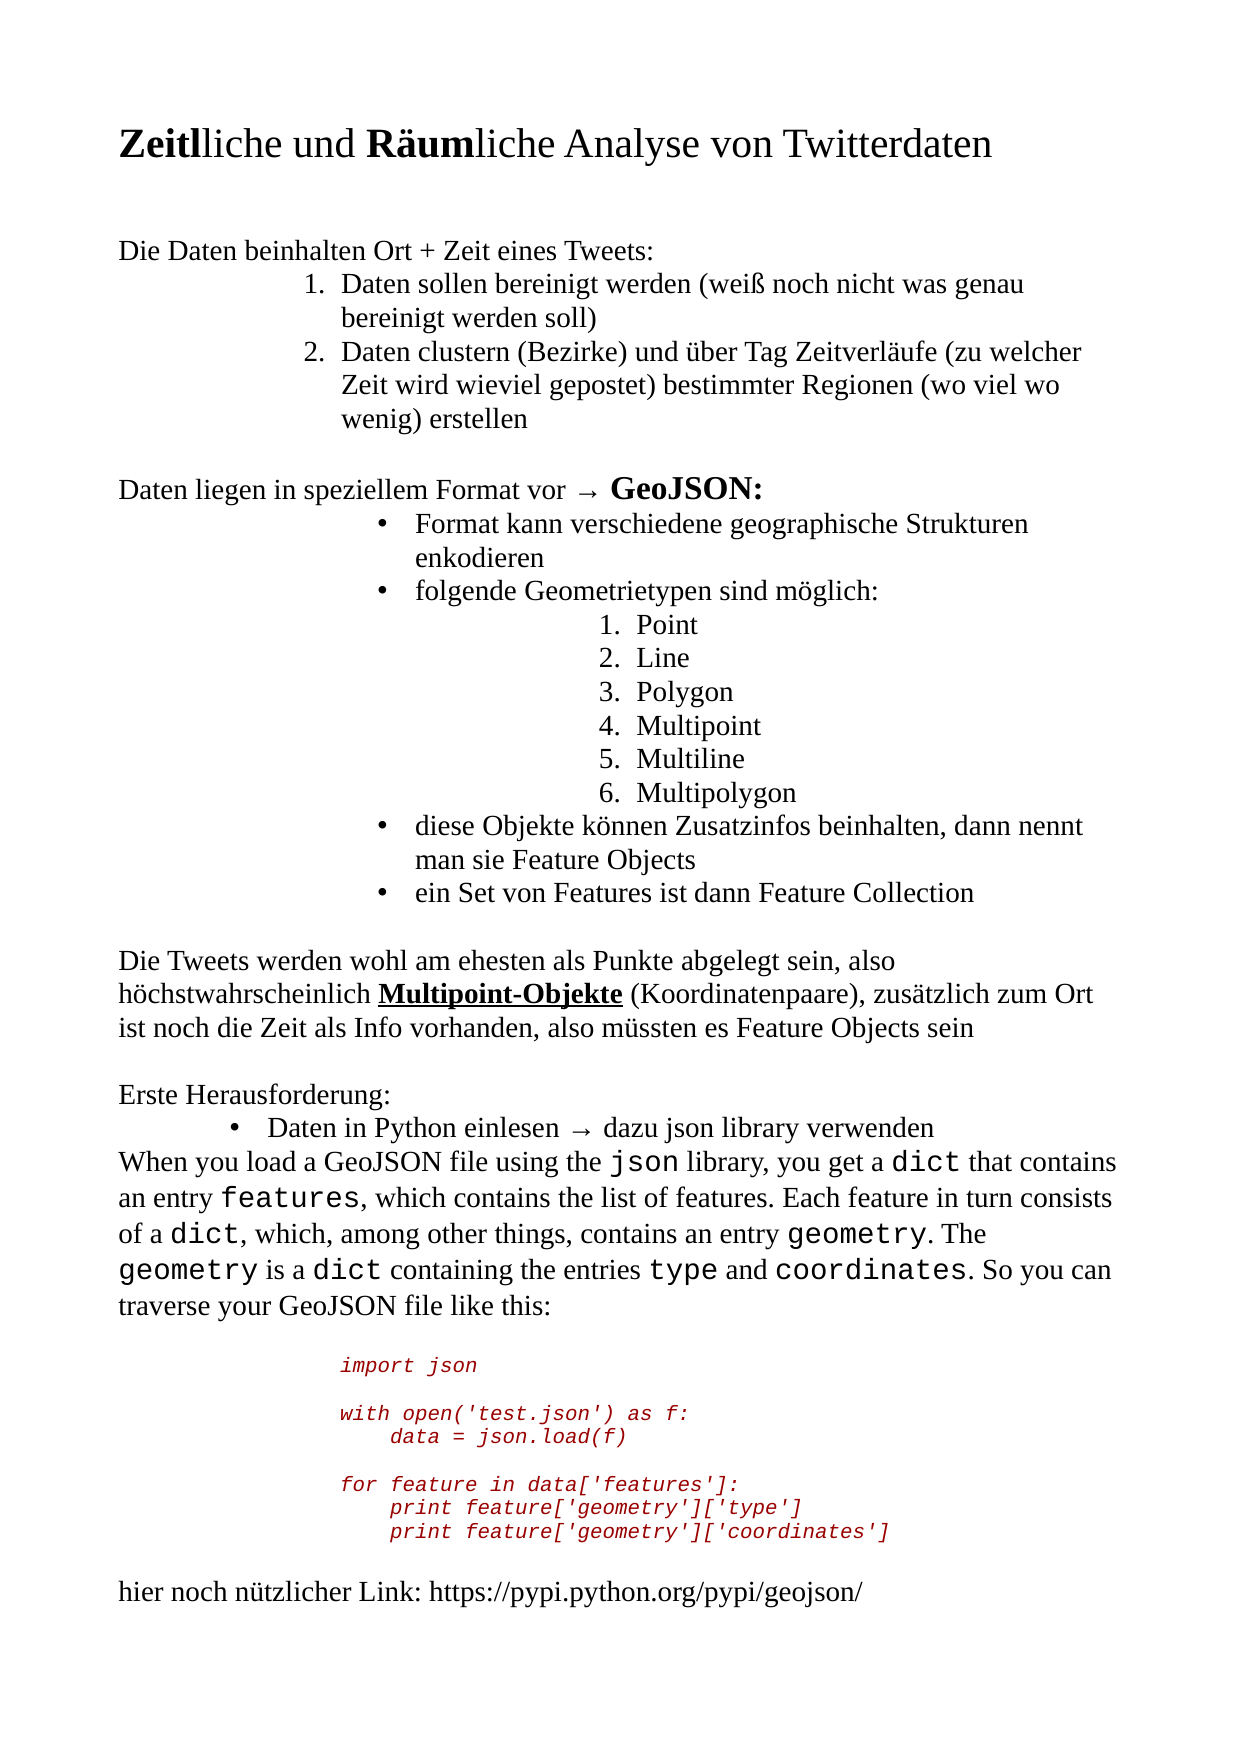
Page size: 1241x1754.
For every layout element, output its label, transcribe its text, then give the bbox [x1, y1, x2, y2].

text When you load a GeoJSON file using the json library, you get a dict that contains an entry features, which contains the list of features. Each feature in turn consists of a dict, which, among other things, contains an entry geometry. The geometry is a dict containing the entries type and coordinates. So you can traverse your GeoJSON file like this: [118, 1144, 1122, 1322]
text hier noch nützlicher Link: https://pypi.python.org/pypi/geojson/ [118, 1574, 1122, 1607]
text Zeitlliche und Räumliche Analyse von Twitterdaten [118, 118, 1122, 166]
text Die Tweets werden wohl am ehesten als Punkte abgelegt sein, also höchstwahrscheinlich Multipoint-Objekte (Koordinatenpaare), zusätzlich zum Ort ist noch die Zeit als Info vorhanden, also müssten es Feature Objects sein [118, 943, 1122, 1043]
text data = json.load(f) [340, 1426, 1122, 1450]
list Daten in Python einlesen → dazu json library verwenden [229, 1110, 1122, 1144]
text print feature['geometry']['coordinates'] [340, 1521, 1122, 1544]
list diese Objekte können Zusatzinfos beinhalten, dann nennt man sie Feature Objects [377, 808, 1122, 876]
list Multiline [599, 741, 1122, 775]
text import json [340, 1355, 1122, 1379]
text Daten liegen in speziellem Format vor → GeoJSON: [118, 468, 1122, 506]
list Daten clustern (Bezirke) und über Tag Zeitverläufe (zu welcher Zeit wird wieviel gepostet) bestimmter Regionen (wo viel wo wenig) erstellen [303, 334, 1122, 434]
list Multipolygon [599, 775, 1122, 808]
text for feature in data['features']: [340, 1473, 1122, 1497]
list Daten sollen bereinigt werden (weiß noch nicht was genau bereinigt werden soll) [303, 267, 1122, 334]
list folgende Geometrietypen sind möglich: [377, 573, 1122, 607]
text print feature['geometry']['type'] [340, 1497, 1122, 1521]
list Point [599, 607, 1122, 641]
text with open('test.json') as f: [340, 1403, 1122, 1426]
list Line [599, 641, 1122, 674]
list Polygon [599, 674, 1122, 708]
list Multipoint [599, 708, 1122, 741]
list ein Set von Features ist dann Feature Collection [377, 876, 1122, 909]
text Die Daten beinhalten Ort + Zeit eines Tweets: [118, 233, 1122, 267]
text Erste Herausforderung: [118, 1077, 1122, 1110]
list Format kann verschiedene geographische Strukturen enkodieren [377, 506, 1122, 573]
